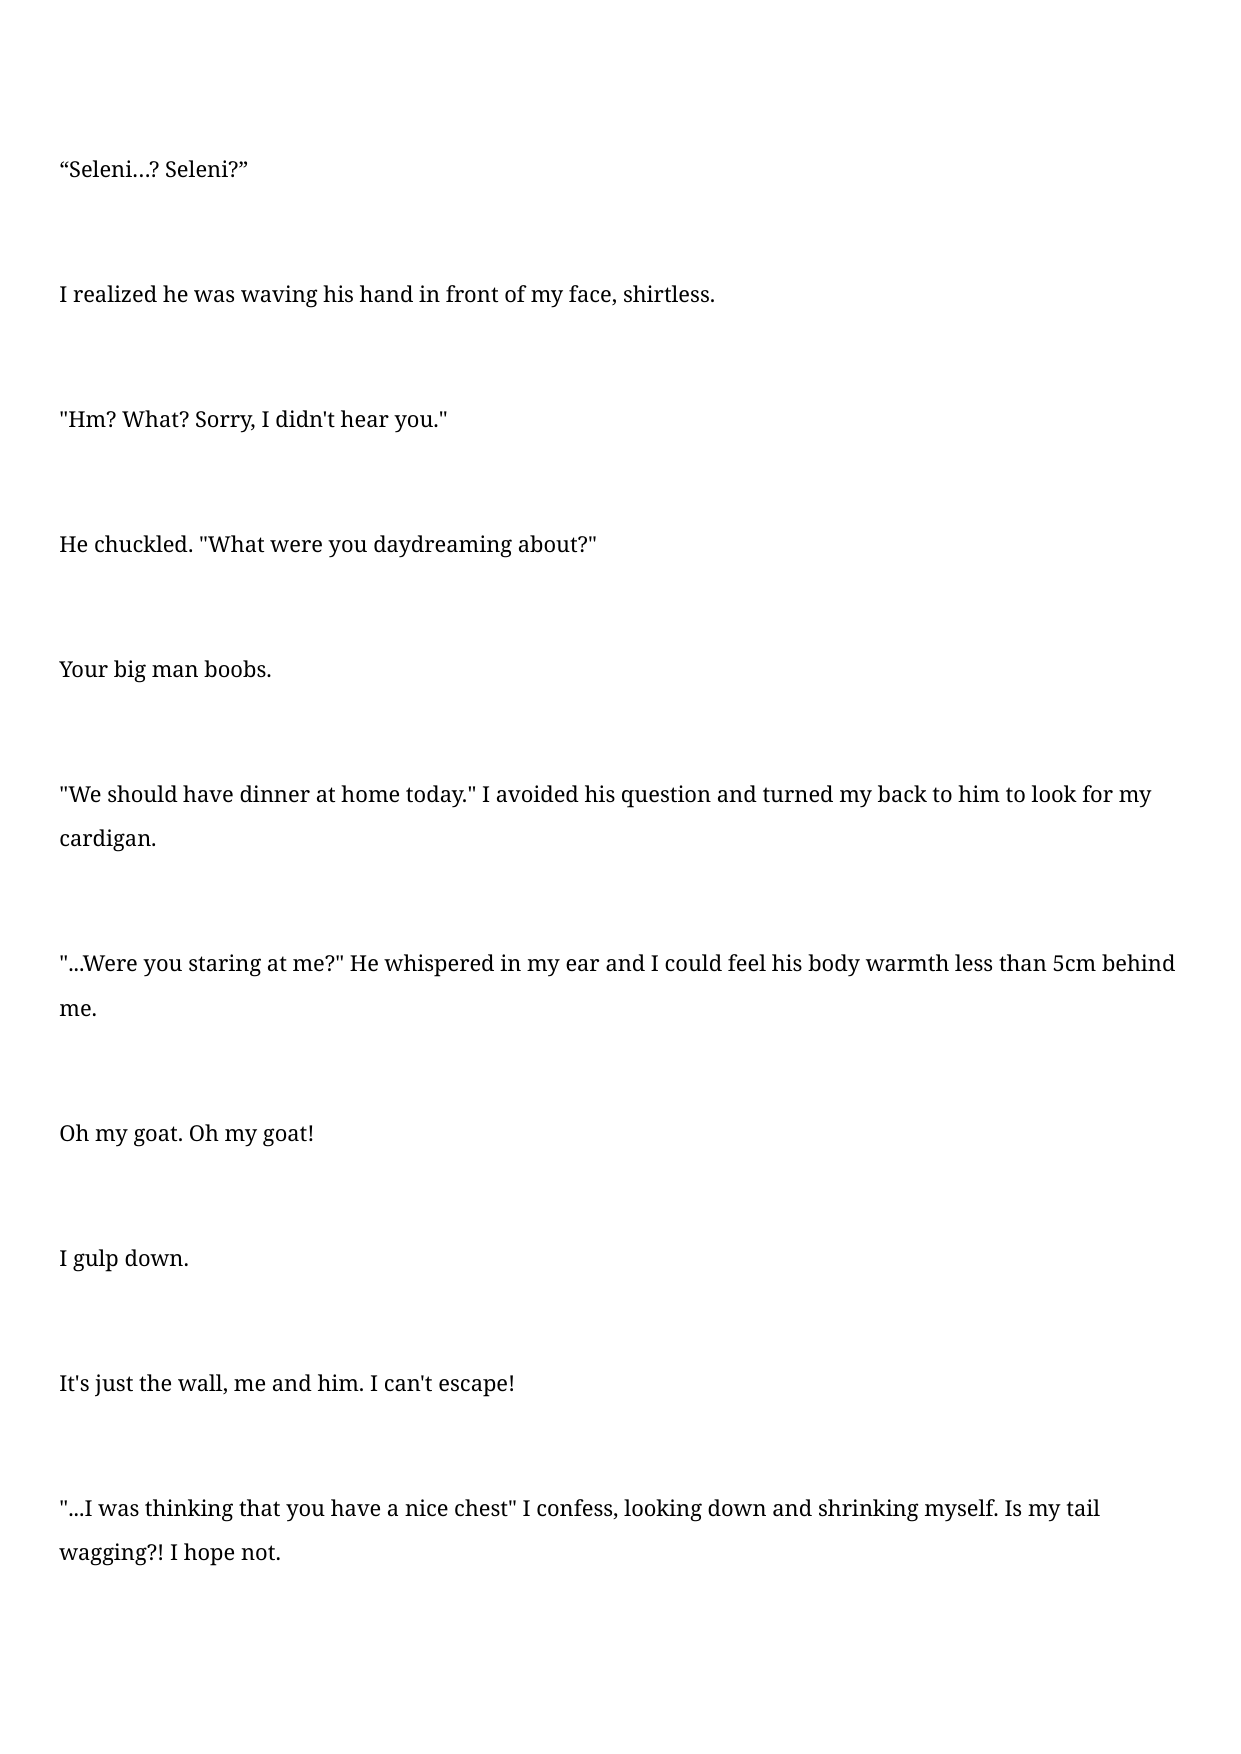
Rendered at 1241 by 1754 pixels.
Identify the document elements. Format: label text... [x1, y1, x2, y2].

text “Seleni…? Seleni?” [59, 154, 1181, 184]
text Your big man boobs. [59, 654, 1181, 683]
text Oh my goat. Oh my goat! [59, 1118, 1181, 1148]
text "Hm? What? Sorry, I didn't hear you." [59, 404, 1181, 434]
text I gulp down. [59, 1243, 1181, 1272]
text It's just the wall, me and him. I can't escape! [59, 1368, 1181, 1397]
text "...I was thinking that you have a nice chest" I confess, looking down and shrinking myself. Is my tail wagging?! I hope not. [59, 1492, 1181, 1567]
text "We should have dinner at home today." I avoided his question and turned my back to him to look for my cardigan. [59, 779, 1181, 853]
text "...Were you staring at me?" He whispered in my ear and I could feel his body warmth less than 5cm behind me. [59, 948, 1181, 1023]
text He chuckled. "What were you daydreaming about?" [59, 529, 1181, 559]
text I realized he was waving his hand in front of my face, shirtless. [59, 279, 1181, 309]
